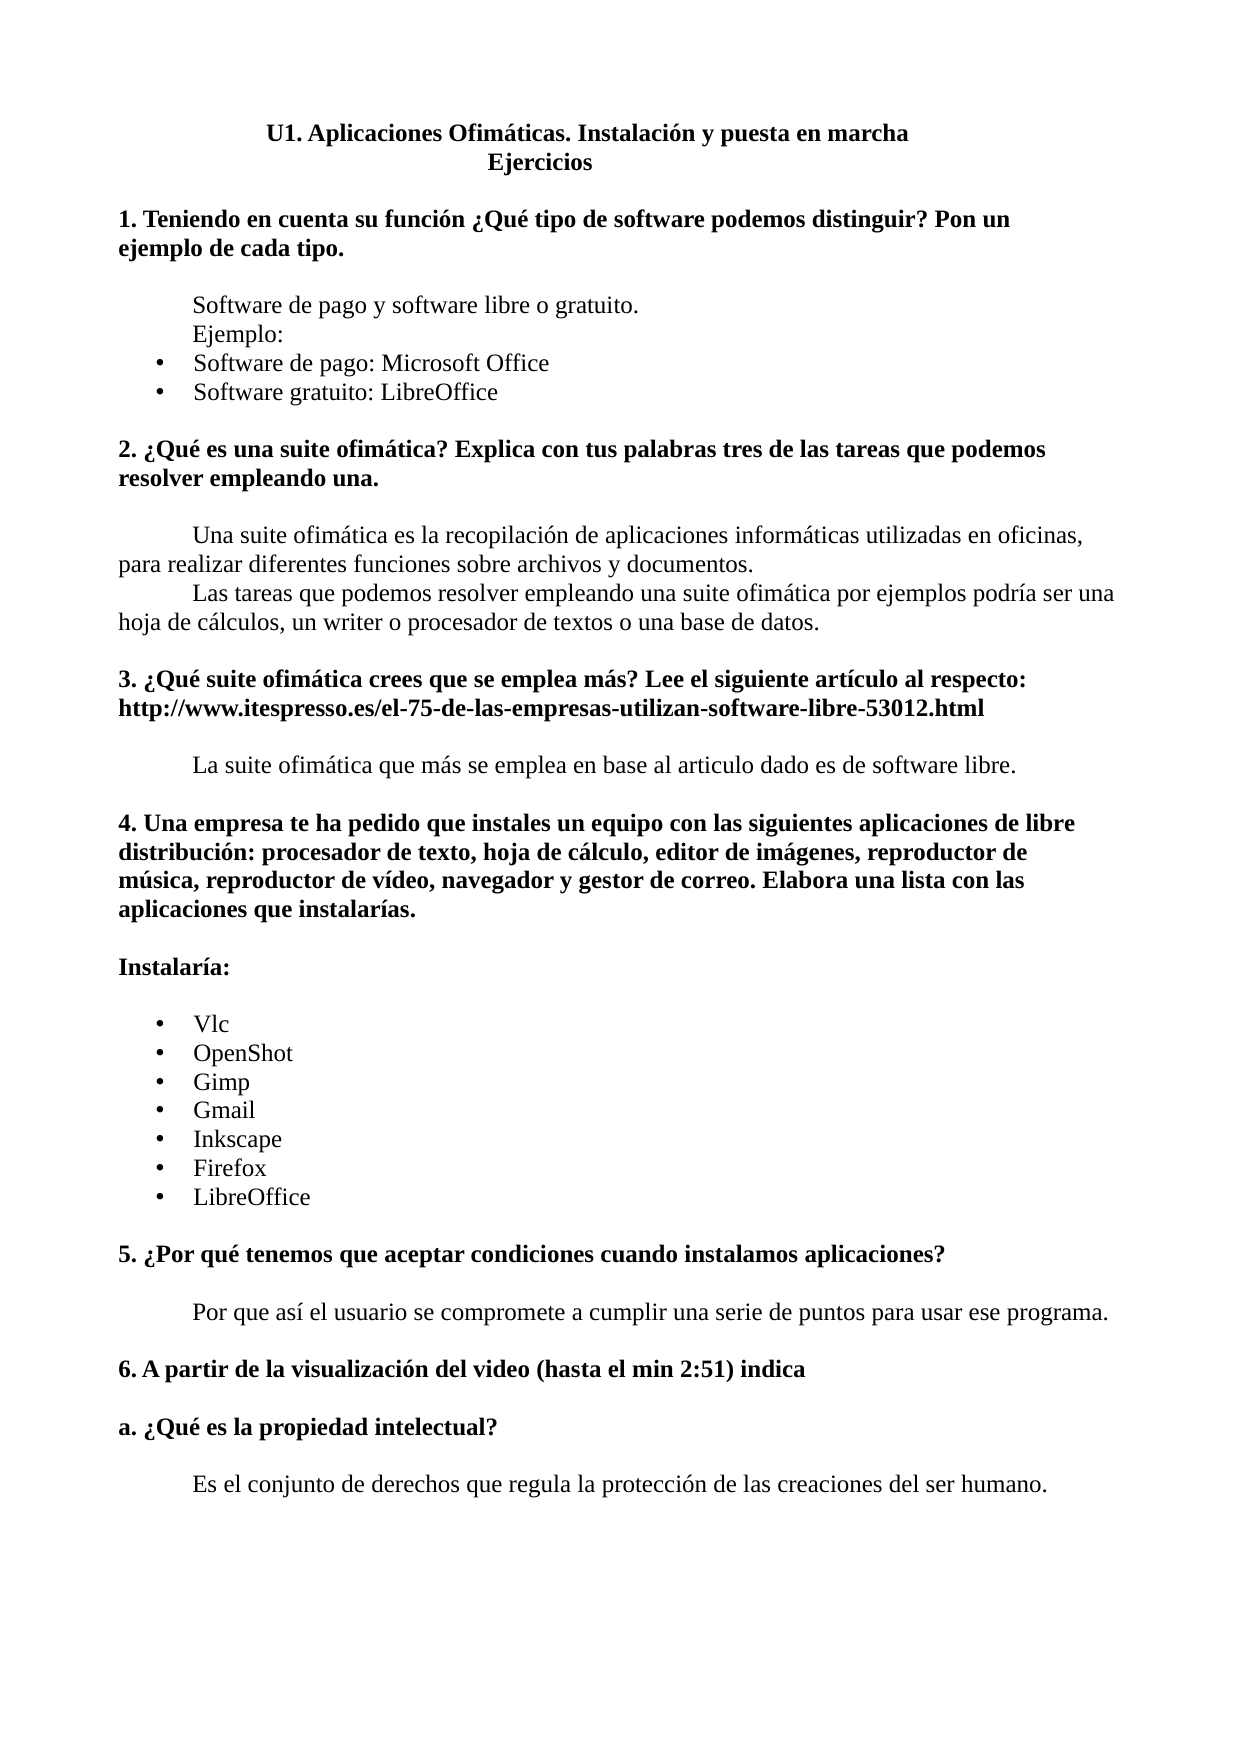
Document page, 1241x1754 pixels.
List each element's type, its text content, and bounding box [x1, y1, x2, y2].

text ejemplo de cada tipo. [118, 233, 1122, 262]
list Gimp [156, 1067, 1122, 1096]
text Instalaría: [118, 952, 1122, 981]
list Software de pago: Microsoft Office [156, 348, 1122, 377]
text Las tareas que podemos resolver empleando una suite ofimática por ejemplos podría ser una hoja de cálculos, un writer o procesador de textos o una base de datos. [118, 578, 1122, 636]
text 2. ¿Qué es una suite ofimática? Explica con tus palabras tres de las tareas que podemos [118, 434, 1122, 463]
text Software de pago y software libre o gratuito. [118, 291, 1122, 319]
list LibreOffice [156, 1182, 1122, 1211]
list Gmail [156, 1096, 1122, 1124]
list Software gratuito: LibreOffice [156, 377, 1122, 406]
text resolver empleando una. [118, 463, 1122, 492]
text Ejemplo: [118, 319, 1122, 348]
text 1. Teniendo en cuenta su función ¿Qué tipo de software podemos distinguir? Pon un [118, 204, 1122, 233]
text Es el conjunto de derechos que regula la protección de las creaciones del ser humano. [118, 1469, 1122, 1498]
text http://www.itespresso.es/el-75-de-las-empresas-utilizan-software-libre-53012.html [118, 693, 1122, 722]
list Vlc [156, 1009, 1122, 1038]
text 3. ¿Qué suite ofimática crees que se emplea más? Lee el siguiente artículo al respecto: [118, 664, 1122, 693]
text Por que así el usuario se compromete a cumplir una serie de puntos para usar ese programa. [118, 1297, 1122, 1326]
text U1. Aplicaciones Ofimáticas. Instalación y puesta en marcha [118, 118, 1122, 147]
text La suite ofimática que más se emplea en base al articulo dado es de software libre. [118, 751, 1122, 779]
text Ejercicios [118, 147, 1122, 176]
text a. ¿Qué es la propiedad intelectual? [118, 1412, 1122, 1441]
list Inkscape [156, 1124, 1122, 1153]
text 6. A partir de la visualización del video (hasta el min 2:51) indica [118, 1354, 1122, 1383]
text distribución: procesador de texto, hoja de cálculo, editor de imágenes, reproductor de [118, 837, 1122, 866]
text música, reproductor de vídeo, navegador y gestor de correo. Elabora una lista con las [118, 866, 1122, 894]
text 5. ¿Por qué tenemos que aceptar condiciones cuando instalamos aplicaciones? [118, 1239, 1122, 1268]
text aplicaciones que instalarías. [118, 894, 1122, 923]
text Una suite ofimática es la recopilación de aplicaciones informáticas utilizadas en oficinas, para realizar diferentes funciones sobre archivos y documentos. [118, 521, 1122, 578]
list OpenShot [156, 1038, 1122, 1067]
list Firefox [156, 1153, 1122, 1182]
text 4. Una empresa te ha pedido que instales un equipo con las siguientes aplicaciones de libre [118, 808, 1122, 837]
